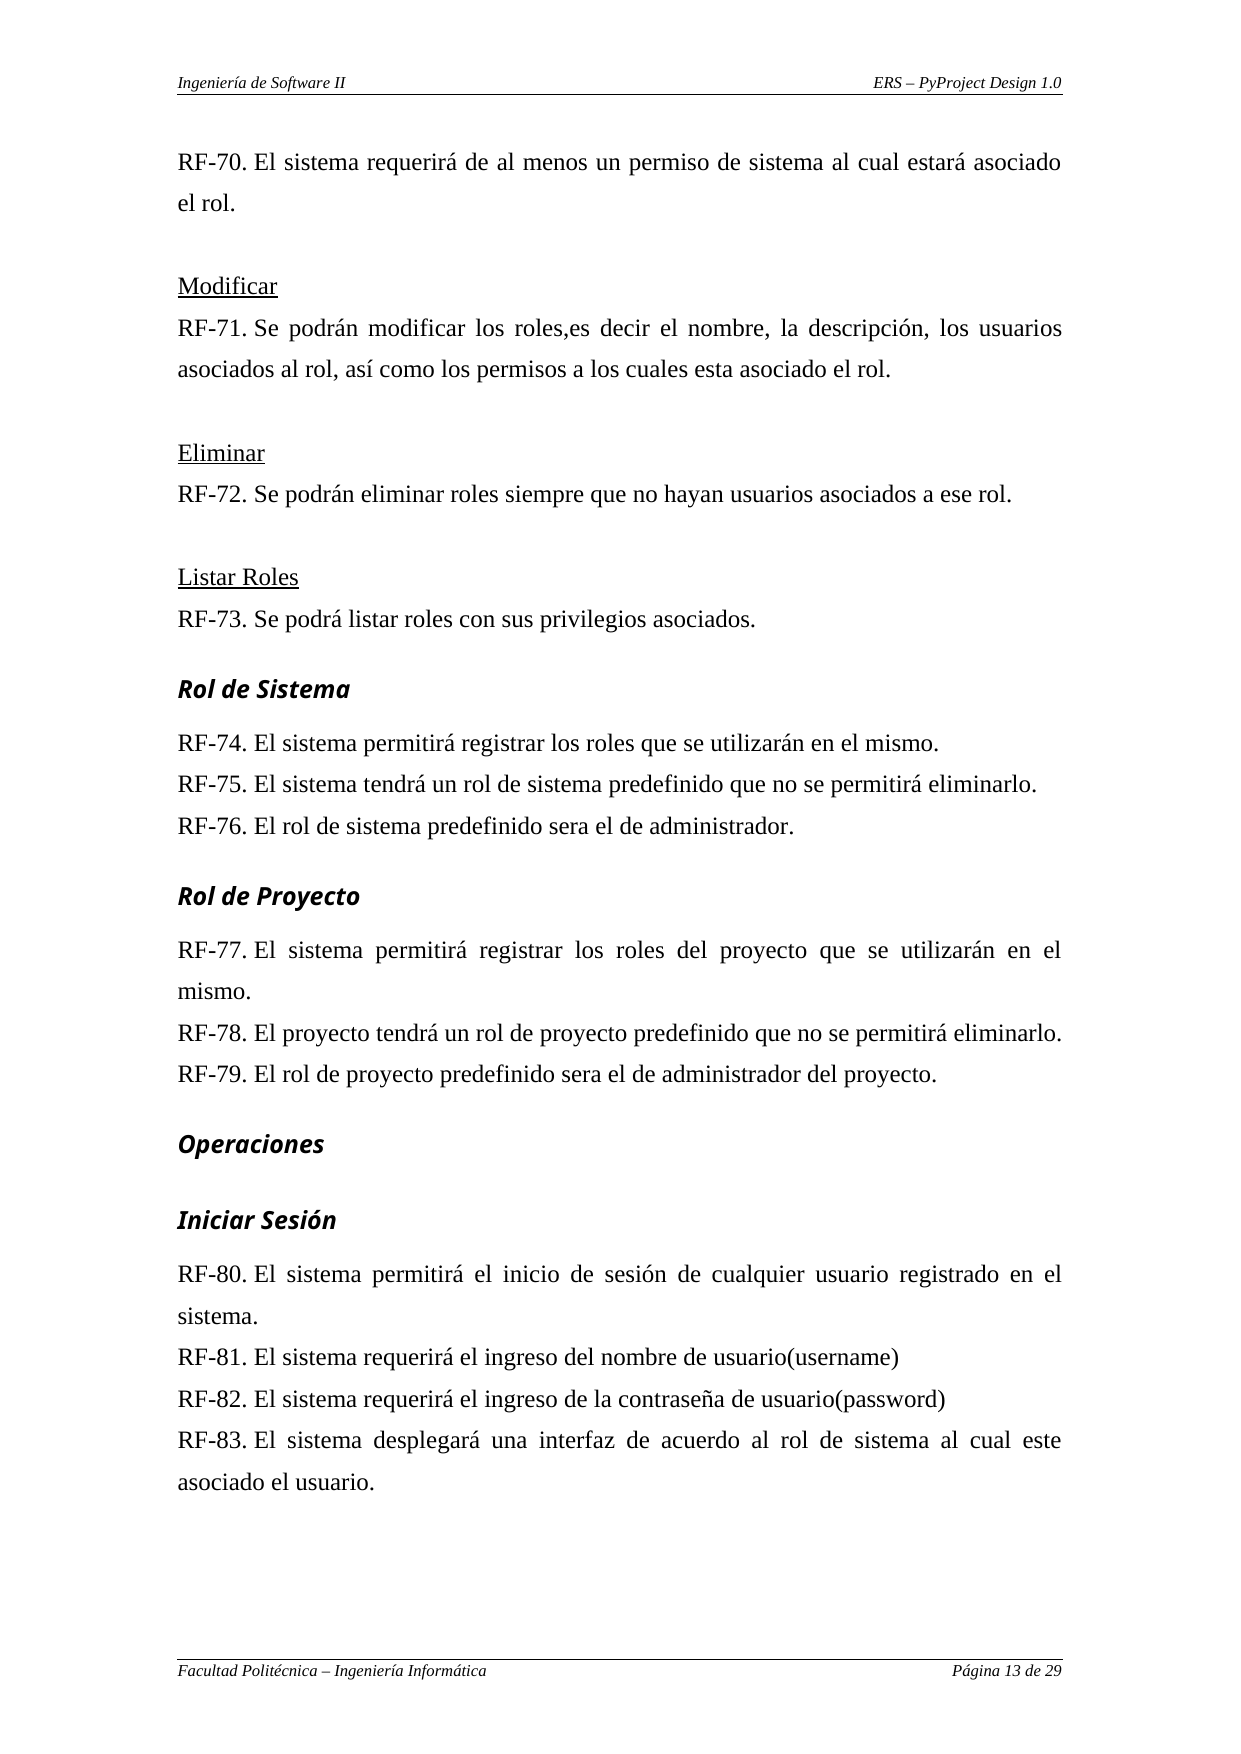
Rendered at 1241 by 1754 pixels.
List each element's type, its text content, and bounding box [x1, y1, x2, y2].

list Listar Roles [177, 563, 1063, 591]
list El rol de sistema predefinido sera el de administrador. [177, 812, 1063, 839]
list El sistema permitirá registrar los roles del proyecto que se utilizarán en el mismo. [177, 936, 1063, 1005]
subtitle Rol de Proyecto [177, 878, 1063, 912]
list Se podrán modificar los roles,es decir el nombre, la descripción, los usuarios asociados al rol, así como los permisos a los cuales esta asociado el rol. [177, 314, 1063, 383]
list Se podrán eliminar roles siempre que no hayan usuarios asociados a ese rol. [177, 480, 1063, 508]
list Se podrá listar roles con sus privilegios asociados. [177, 605, 1063, 633]
subtitle Rol de Sistema [177, 671, 1063, 706]
list El sistema requerirá de al menos un permiso de sistema al cual estará asociado el rol. [177, 148, 1063, 217]
list El sistema permitirá registrar los roles que se utilizarán en el mismo. [177, 729, 1063, 756]
list El proyecto tendrá un rol de proyecto predefinido que no se permitirá eliminarlo. [177, 1019, 1063, 1047]
list Eliminar [177, 439, 1063, 466]
list Modificar [177, 272, 1063, 300]
subtitle Iniciar Sesión [177, 1203, 1063, 1237]
subtitle Operaciones [177, 1127, 1063, 1161]
list El sistema desplegará una interfaz de acuerdo al rol de sistema al cual este asociado el usuario. [177, 1427, 1063, 1496]
list El sistema permitirá el inicio de sesión de cualquier usuario registrado en el sistema. [177, 1260, 1063, 1329]
list El sistema requerirá el ingreso del nombre de usuario(username) [177, 1343, 1063, 1371]
list El sistema tendrá un rol de sistema predefinido que no se permitirá eliminarlo. [177, 770, 1063, 798]
list El sistema requerirá el ingreso de la contraseña de usuario(password) [177, 1385, 1063, 1413]
list El rol de proyecto predefinido sera el de administrador del proyecto. [177, 1060, 1063, 1088]
